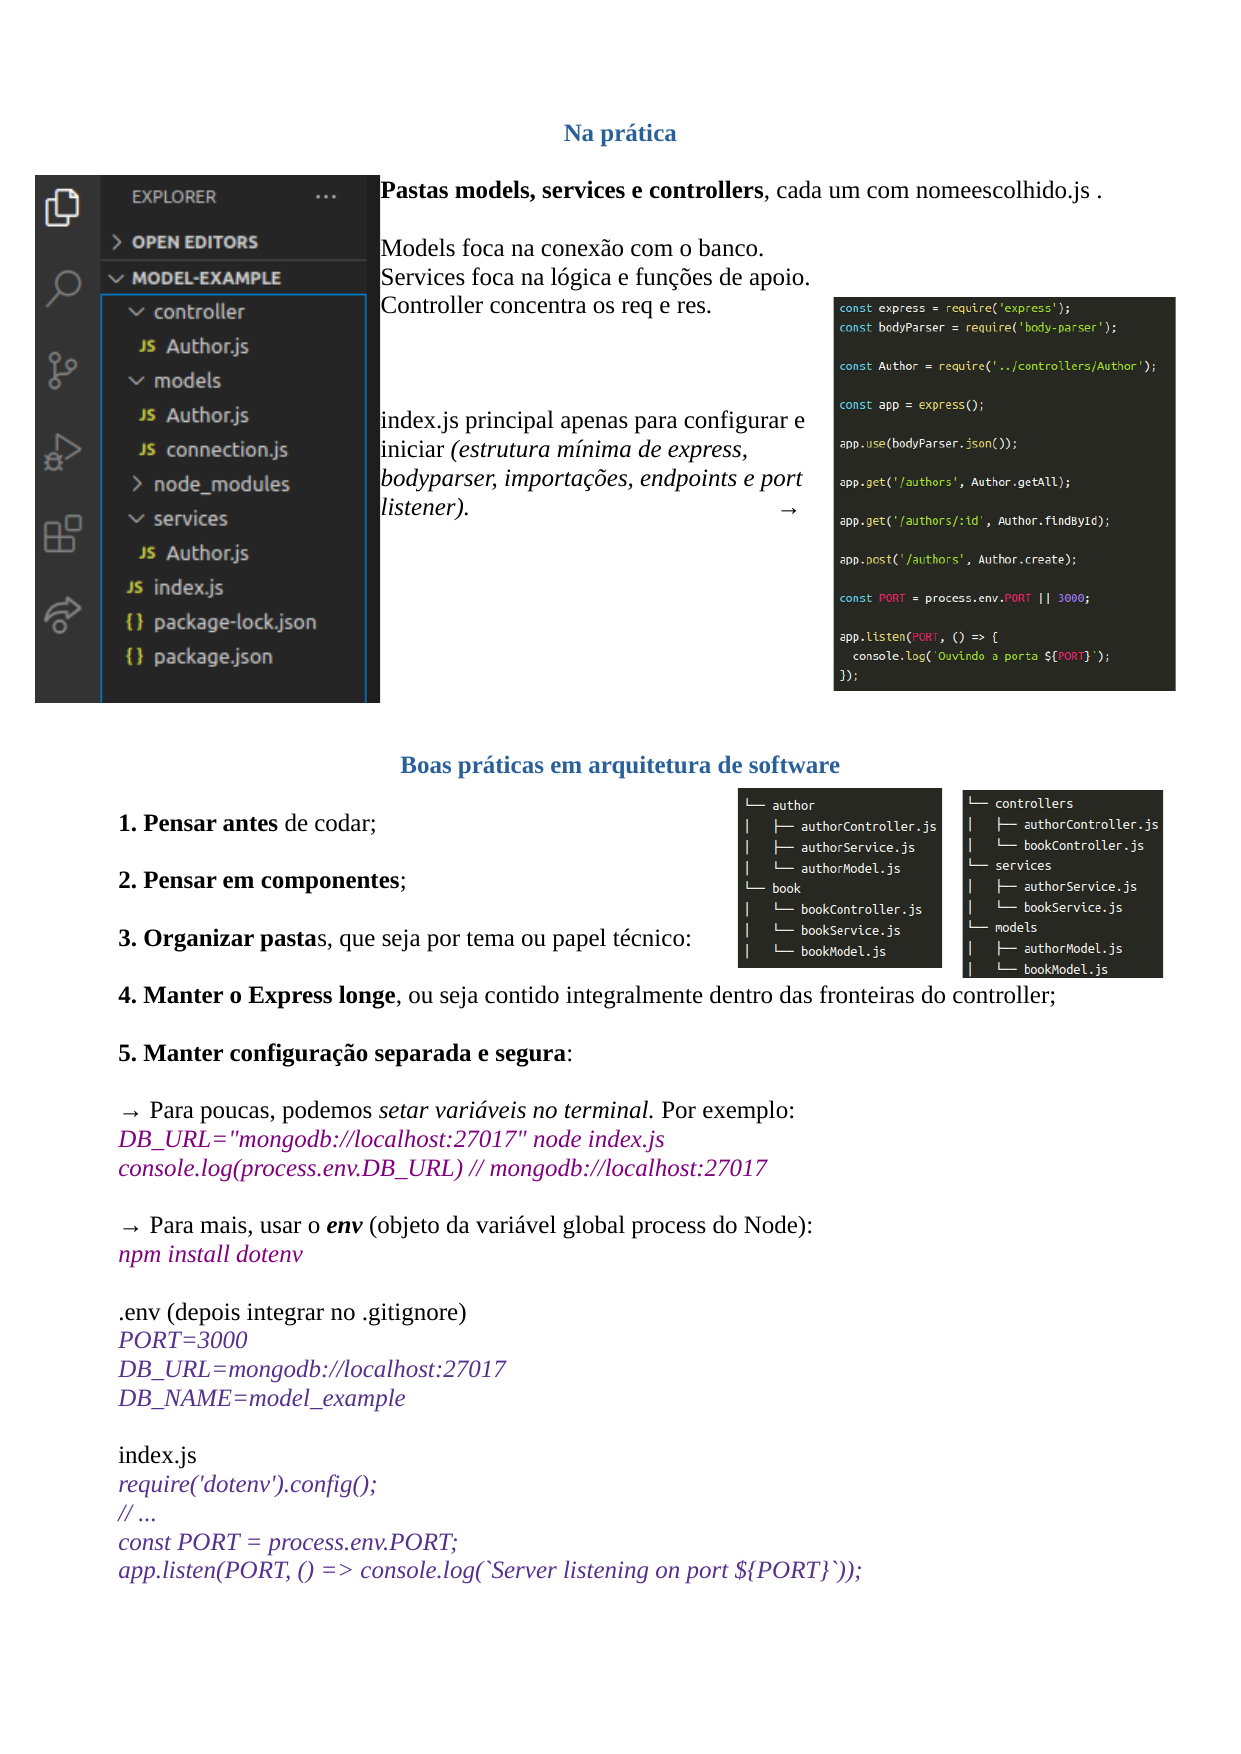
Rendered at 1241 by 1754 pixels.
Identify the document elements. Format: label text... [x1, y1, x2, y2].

text Services foca na lógica e funções de apoio. [381, 262, 1122, 291]
text index.js [118, 1441, 1122, 1469]
text DB_URL="mongodb://localhost:27017" node index.js [118, 1124, 1122, 1153]
text 1. Pensar antes de codar; [118, 808, 737, 837]
text Pastas models, services e controllers, cada um com nomeescolhido.js . [381, 176, 1122, 204]
text Models foca na conexão com o banco. [381, 233, 1122, 262]
text 3. Organizar pastas, que seja por tema ou papel técnico: [118, 923, 737, 952]
text npm install dotenv [118, 1239, 1122, 1268]
text PORT=3000 [118, 1326, 1122, 1354]
text [943, 808, 962, 837]
text Na prática [118, 118, 1122, 147]
text index.js principal apenas para configurar e iniciar (estrutura mínima de express, bodyparser, importações, endpoints e port listener). → [381, 406, 833, 521]
text → Para poucas, podemos setar variáveis no terminal. Por exemplo: [118, 1096, 1122, 1124]
text const PORT = process.env.PORT; [118, 1527, 1122, 1556]
text DB_URL=mongodb://localhost:27017 [118, 1354, 1122, 1383]
picture [737, 788, 943, 968]
text 2. Pensar em componentes; [118, 866, 737, 894]
text DB_NAME=model_example [118, 1383, 1122, 1412]
text [943, 866, 962, 894]
text → Para mais, usar o env (objeto da variável global process do Node): [118, 1211, 1122, 1239]
text Controller concentra os req e res. [381, 291, 1122, 319]
text console.log(process.env.DB_URL) // mongodb://localhost:27017 [118, 1153, 1122, 1182]
text Boas práticas em arquitetura de software [118, 751, 1122, 779]
text require('dotenv').config(); [118, 1469, 1122, 1498]
text app.listen(PORT, () => console.log(`Server listening on port ${PORT}`)); [118, 1556, 1122, 1584]
text 4. Manter o Express longe, ou seja contido integralmente dentro das fronteiras do controller; [118, 981, 1122, 1009]
picture [833, 297, 1176, 691]
text // ... [118, 1498, 1122, 1527]
picture [35, 175, 381, 703]
text .env (depois integrar no .gitignore) [118, 1297, 1122, 1326]
picture [962, 790, 1164, 978]
text 5. Manter configuração separada e segura: [118, 1038, 1122, 1067]
